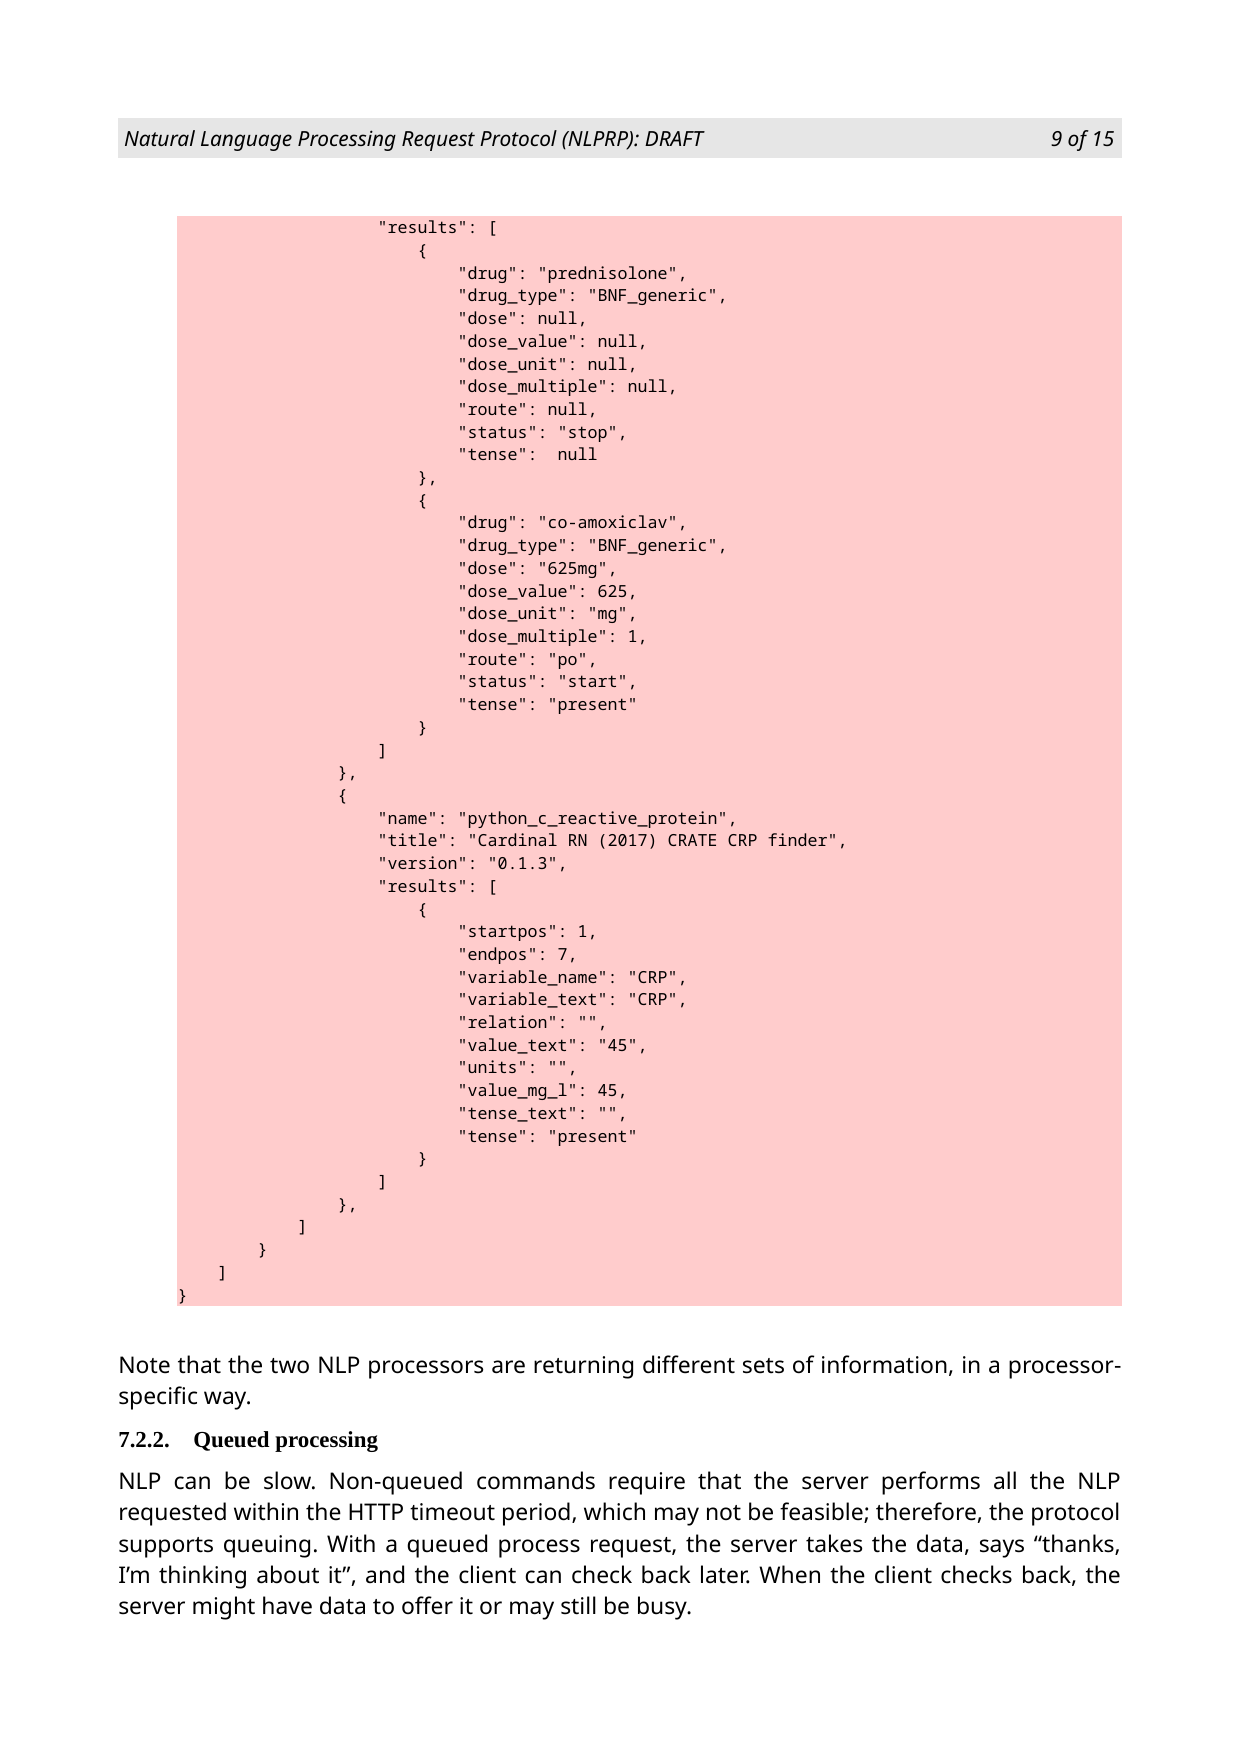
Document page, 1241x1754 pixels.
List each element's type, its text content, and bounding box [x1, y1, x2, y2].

text "status": "start", [177, 670, 1122, 693]
text "units": "", [177, 1056, 1122, 1079]
text "relation": "", [177, 1011, 1122, 1033]
text ] [177, 1215, 1122, 1238]
text "name": "python_c_reactive_protein", [177, 806, 1122, 829]
text }, [177, 466, 1122, 488]
text ] [177, 1261, 1122, 1283]
text "drug_type": "BNF_generic", [177, 534, 1122, 557]
text "value_mg_l": 45, [177, 1079, 1122, 1102]
text { [177, 239, 1122, 261]
text "tense": null [177, 443, 1122, 466]
text NLP can be slow. Non-queued commands require that the server performs all the NLP requested within the HTTP timeout period, which may not be feasible; therefore, the protocol supports queuing. With a queued process request, the server takes the data, says “thanks, I’m thinking about it”, and the client can check back later. When the client checks back, the server might have data to offer it or may still be busy. [118, 1465, 1122, 1621]
text "dose": "625mg", [177, 557, 1122, 579]
text "dose": null, [177, 307, 1122, 329]
text ] [177, 1170, 1122, 1192]
text "drug": "co-amoxiclav", [177, 511, 1122, 534]
text "results": [ [177, 874, 1122, 897]
text "status": "stop", [177, 420, 1122, 443]
text "title": "Cardinal RN (2017) CRATE CRP finder", [177, 829, 1122, 852]
text } [177, 716, 1122, 738]
text { [177, 897, 1122, 920]
text "endpos": 7, [177, 943, 1122, 965]
text "tense": "present" [177, 1124, 1122, 1147]
text "startpos": 1, [177, 920, 1122, 943]
text "value_text": "45", [177, 1033, 1122, 1056]
text "route": null, [177, 398, 1122, 420]
text "route": "po", [177, 647, 1122, 670]
text "drug_type": "BNF_generic", [177, 284, 1122, 307]
text }, [177, 761, 1122, 784]
text "version": "0.1.3", [177, 852, 1122, 874]
text { [177, 488, 1122, 511]
text "dose_unit": null, [177, 352, 1122, 375]
text "dose_unit": "mg", [177, 602, 1122, 625]
text "drug": "prednisolone", [177, 261, 1122, 284]
text }, [177, 1192, 1122, 1215]
text "variable_text": "CRP", [177, 988, 1122, 1011]
text } [177, 1147, 1122, 1170]
text } [177, 1238, 1122, 1261]
text { [177, 784, 1122, 806]
text Note that the two NLP processors are returning different sets of information, in a processor-specific way. [118, 1349, 1122, 1412]
text } [177, 1283, 1122, 1306]
text "dose_multiple": null, [177, 375, 1122, 398]
subtitle Queued processing [118, 1426, 1122, 1452]
text "tense_text": "", [177, 1102, 1122, 1124]
text "dose_value": 625, [177, 579, 1122, 602]
text "variable_name": "CRP", [177, 965, 1122, 988]
text ] [177, 738, 1122, 761]
text "results": [ [177, 216, 1122, 239]
text "dose_multiple": 1, [177, 625, 1122, 647]
text "tense": "present" [177, 693, 1122, 716]
text "dose_value": null, [177, 329, 1122, 352]
